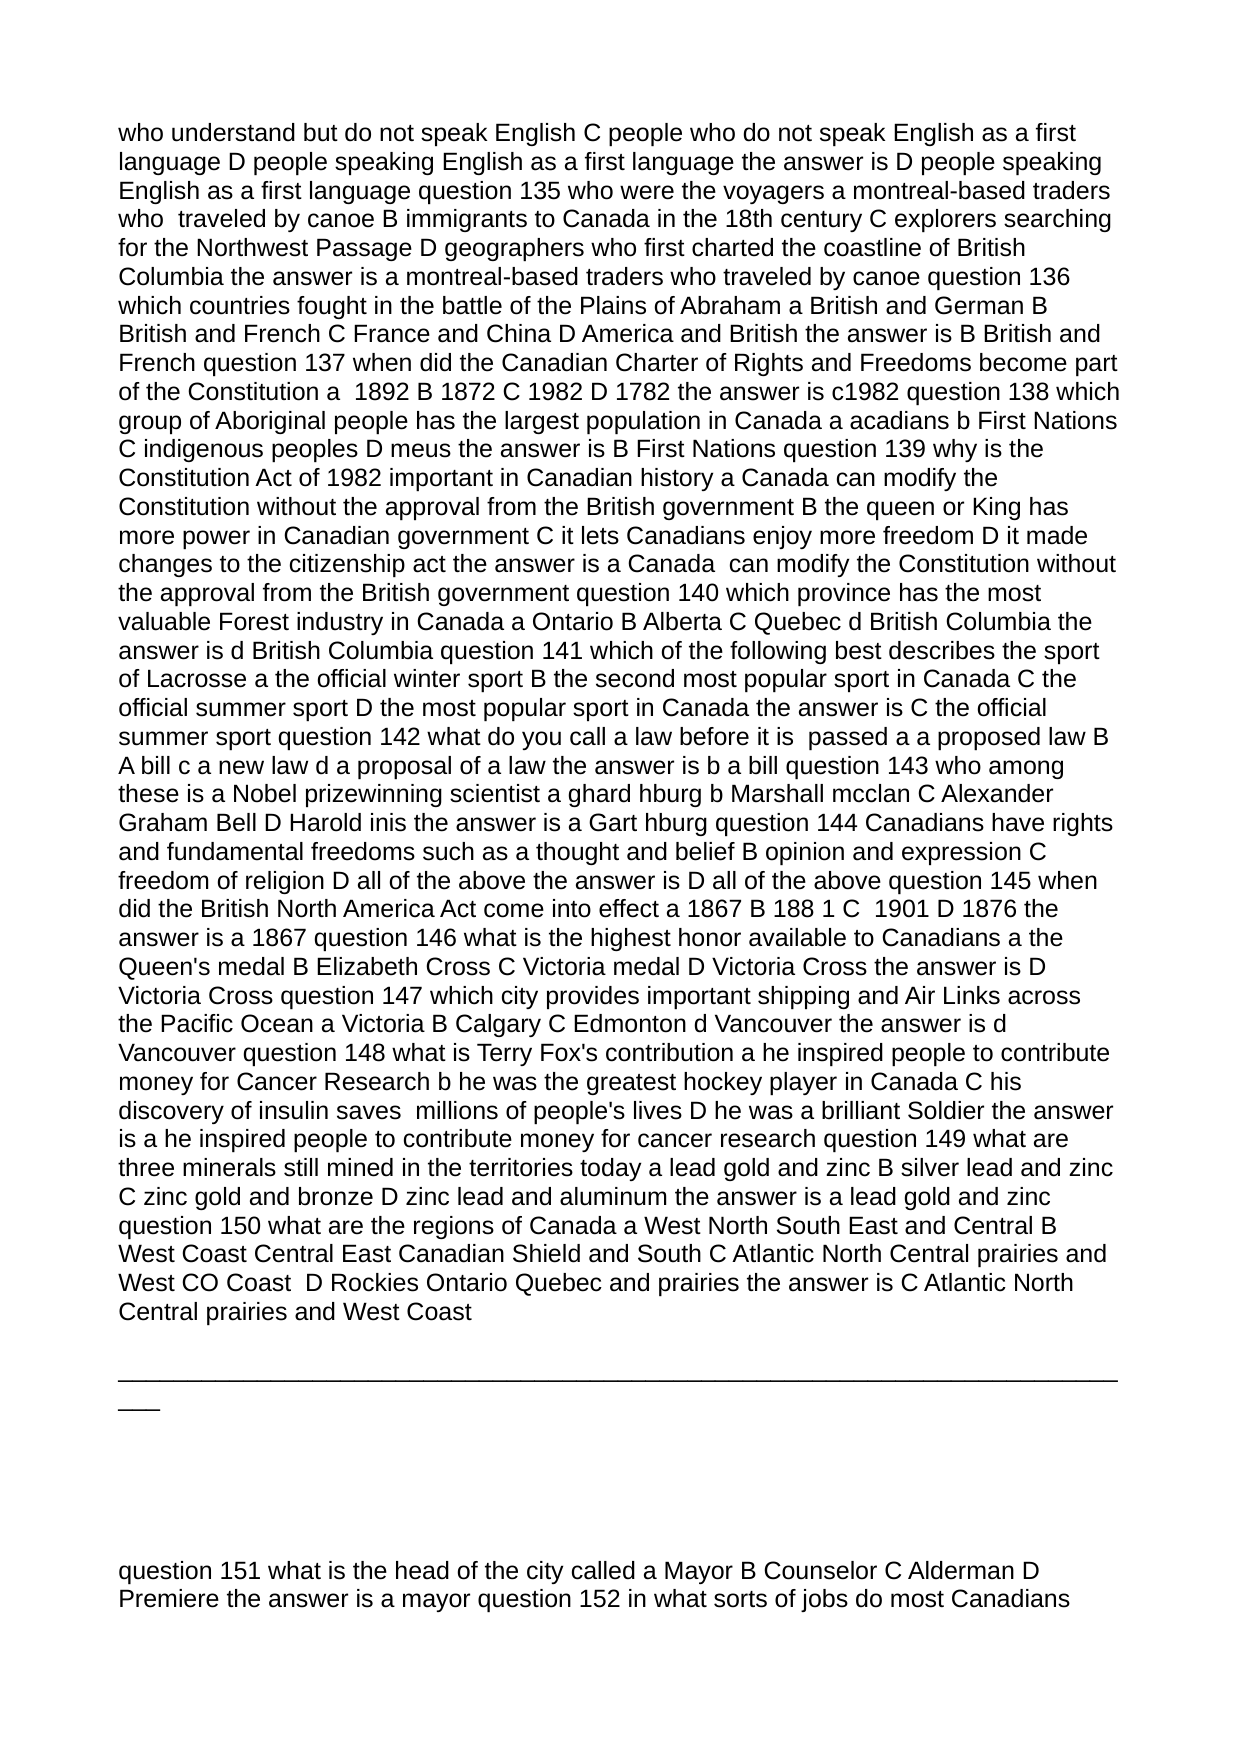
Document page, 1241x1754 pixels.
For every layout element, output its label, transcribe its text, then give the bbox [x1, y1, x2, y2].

text question 151 what is the head of the city called a Mayor B Counselor C Alderman D Premiere the answer is a mayor question 152 in what sorts of jobs do most Canadians [118, 1556, 1122, 1613]
text ___________________________________________________________________________ [118, 1354, 1122, 1412]
text who understand but do not speak English C people who do not speak English as a first language D people speaking English as a first language the answer is D people speaking English as a first language question 135 who were the voyagers a montreal-based traders who traveled by canoe B immigrants to Canada in the 18th century C explorers searching for the Northwest Passage D geographers who first charted the coastline of British Columbia the answer is a montreal-based traders who traveled by canoe question 136 which countries fought in the battle of the Plains of Abraham a British and German B British and French C France and China D America and British the answer is B British and French question 137 when did the Canadian Charter of Rights and Freedoms become part of the Constitution a 1892 B 1872 C 1982 D 1782 the answer is c1982 question 138 which group of Aboriginal people has the largest population in Canada a acadians b First Nations C indigenous peoples D meus the answer is B First Nations question 139 why is the Constitution Act of 1982 important in Canadian history a Canada can modify the Constitution without the approval from the British government B the queen or King has more power in Canadian government C it lets Canadians enjoy more freedom D it made changes to the citizenship act the answer is a Canada can modify the Constitution without the approval from the British government question 140 which province has the most valuable Forest industry in Canada a Ontario B Alberta C Quebec d British Columbia the answer is d British Columbia question 141 which of the following best describes the sport of Lacrosse a the official winter sport B the second most popular sport in Canada C the official summer sport D the most popular sport in Canada the answer is C the official summer sport question 142 what do you call a law before it is passed a a proposed law B A bill c a new law d a proposal of a law the answer is b a bill question 143 who among these is a Nobel prizewinning scientist a ghard hburg b Marshall mcclan C Alexander Graham Bell D Harold inis the answer is a Gart hburg question 144 Canadians have rights and fundamental freedoms such as a thought and belief B opinion and expression C freedom of religion D all of the above the answer is D all of the above question 145 when did the British North America Act come into effect a 1867 B 188 1 C 1901 D 1876 the answer is a 1867 question 146 what is the highest honor available to Canadians a the Queen's medal B Elizabeth Cross C Victoria medal D Victoria Cross the answer is D Victoria Cross question 147 which city provides important shipping and Air Links across the Pacific Ocean a Victoria B Calgary C Edmonton d Vancouver the answer is d Vancouver question 148 what is Terry Fox's contribution a he inspired people to contribute money for Cancer Research b he was the greatest hockey player in Canada C his discovery of insulin saves millions of people's lives D he was a brilliant Soldier the answer is a he inspired people to contribute money for cancer research question 149 what are three minerals still mined in the territories today a lead gold and zinc B silver lead and zinc C zinc gold and bronze D zinc lead and aluminum the answer is a lead gold and zinc question 150 what are the regions of Canada a West North South East and Central B West Coast Central East Canadian Shield and South C Atlantic North Central prairies and West CO Coast D Rockies Ontario Quebec and prairies the answer is C Atlantic North Central prairies and West Coast [118, 118, 1122, 1326]
